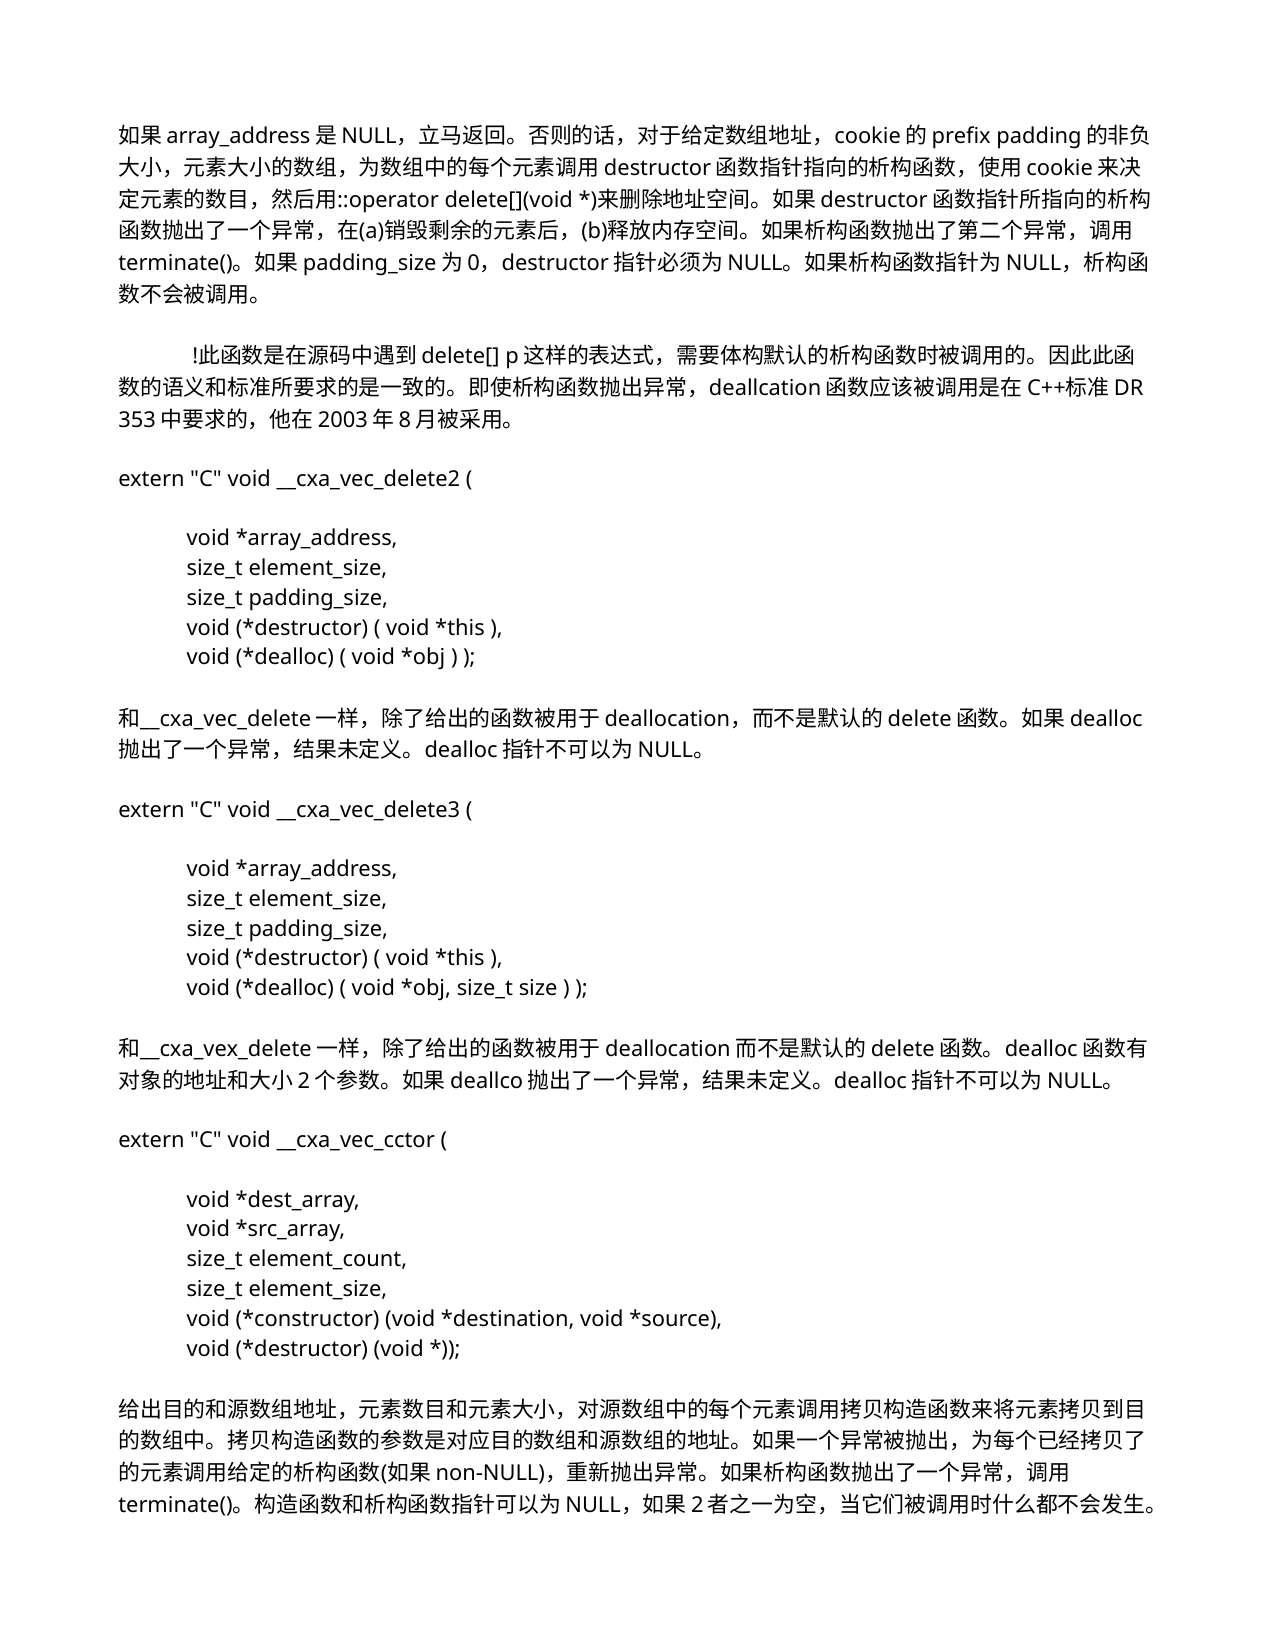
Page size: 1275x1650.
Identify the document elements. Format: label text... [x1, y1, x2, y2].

text !此函数是在源码中遇到delete[] p这样的表达式，需要体构默认的析构函数时被调用的。因此此函数的语义和标准所要求的是一致的。即使析构函数抛出异常，deallcation函数应该被调用是在C++标准DR 353中要求的，他在2003年8月被采用。 [118, 338, 1157, 433]
text void (*dealloc) ( void *obj ) ); [118, 641, 1157, 671]
text size_t element_size, [118, 883, 1157, 912]
text size_t element_count, [118, 1243, 1157, 1273]
text 和__cxa_vec_delete一样，除了给出的函数被用于deallocation，而不是默认的delete函数。如果dealloc抛出了一个异常，结果未定义。dealloc指针不可以为NULL。 [118, 701, 1157, 764]
text size_t element_size, [118, 552, 1157, 582]
text size_t element_size, [118, 1273, 1157, 1303]
text 和__cxa_vex_delete一样，除了给出的函数被用于deallocation而不是默认的delete函数。dealloc函数有对象的地址和大小2个参数。如果deallco抛出了一个异常，结果未定义。dealloc指针不可以为NULL。 [118, 1031, 1157, 1095]
text void (*destructor) ( void *this ), [118, 942, 1157, 972]
text void *array_address, [118, 522, 1157, 552]
text extern "C" void __cxa_vec_delete2 ( [118, 463, 1157, 493]
text void (*constructor) (void *destination, void *source), [118, 1303, 1157, 1333]
text void *array_address, [118, 853, 1157, 883]
text extern "C" void __cxa_vec_cctor ( [118, 1124, 1157, 1154]
text void (*dealloc) ( void *obj, size_t size ) ); [118, 972, 1157, 1002]
text 给出目的和源数组地址，元素数目和元素大小，对源数组中的每个元素调用拷贝构造函数来将元素拷贝到目的数组中。拷贝构造函数的参数是对应目的数组和源数组的地址。如果一个异常被抛出，为每个已经拷贝了的元素调用给定的析构函数(如果non-NULL)，重新抛出异常。如果析构函数抛出了一个异常，调用terminate()。构造函数和析构函数指针可以为NULL，如果2者之一为空，当它们被调用时什么都不会发生。 [118, 1392, 1157, 1519]
text extern "C" void __cxa_vec_delete3 ( [118, 794, 1157, 823]
text void *src_array, [118, 1213, 1157, 1243]
text 如果array_address是NULL，立马返回。否则的话，对于给定数组地址，cookie的prefix padding的非负大小，元素大小的数组，为数组中的每个元素调用destructor函数指针指向的析构函数，使用cookie来决定元素的数目，然后用::operator delete[](void *)来删除地址空间。如果destructor函数指针所指向的析构函数抛出了一个异常，在(a)销毁剩余的元素后，(b)释放内存空间。如果析构函数抛出了第二个异常，调用terminate()。如果padding_size为0，destructor指针必须为NULL。如果析构函数指针为NULL，析构函数不会被调用。 [118, 118, 1157, 309]
text size_t padding_size, [118, 912, 1157, 942]
text size_t padding_size, [118, 582, 1157, 612]
text void *dest_array, [118, 1184, 1157, 1213]
text void (*destructor) (void *)); [118, 1333, 1157, 1362]
text void (*destructor) ( void *this ), [118, 612, 1157, 641]
